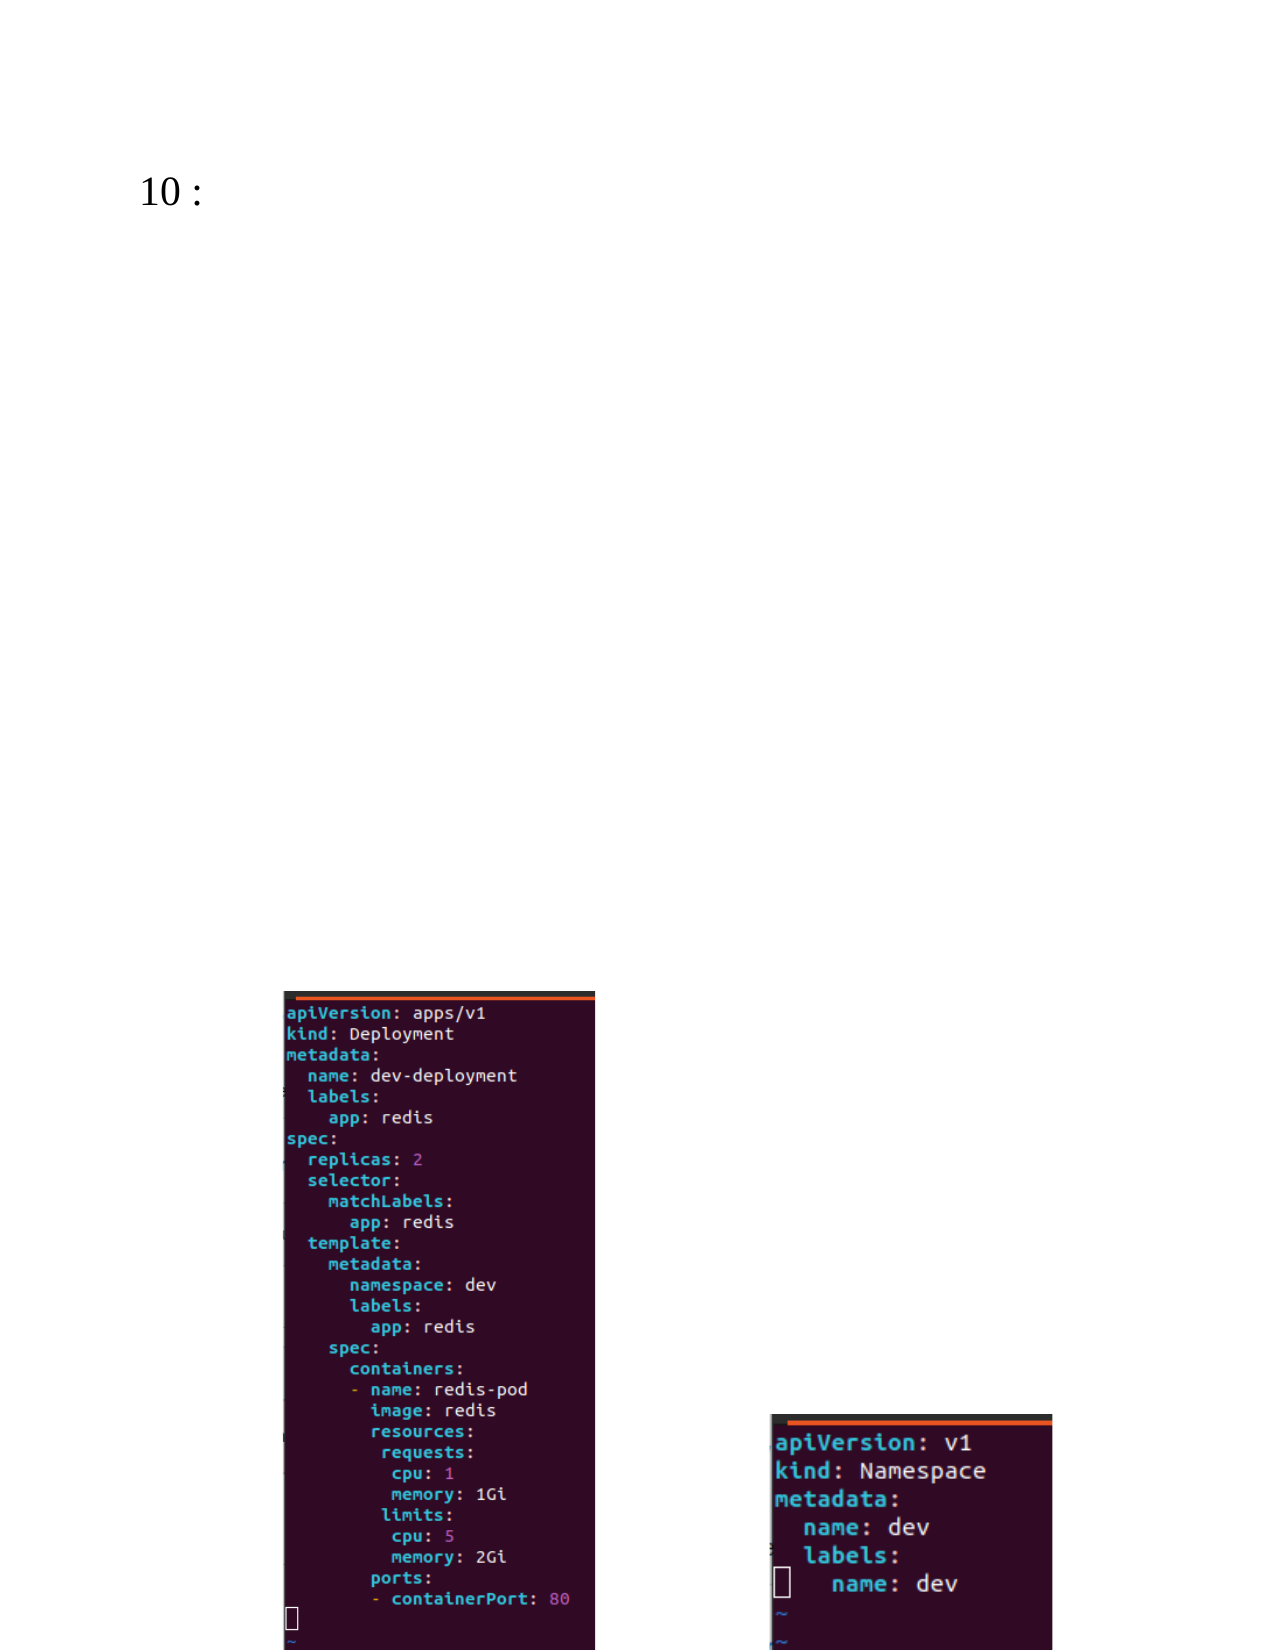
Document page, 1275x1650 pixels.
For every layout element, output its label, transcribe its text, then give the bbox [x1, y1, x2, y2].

picture [282, 991, 596, 1650]
picture [769, 1414, 1053, 1650]
text 10 : [118, 118, 1157, 214]
